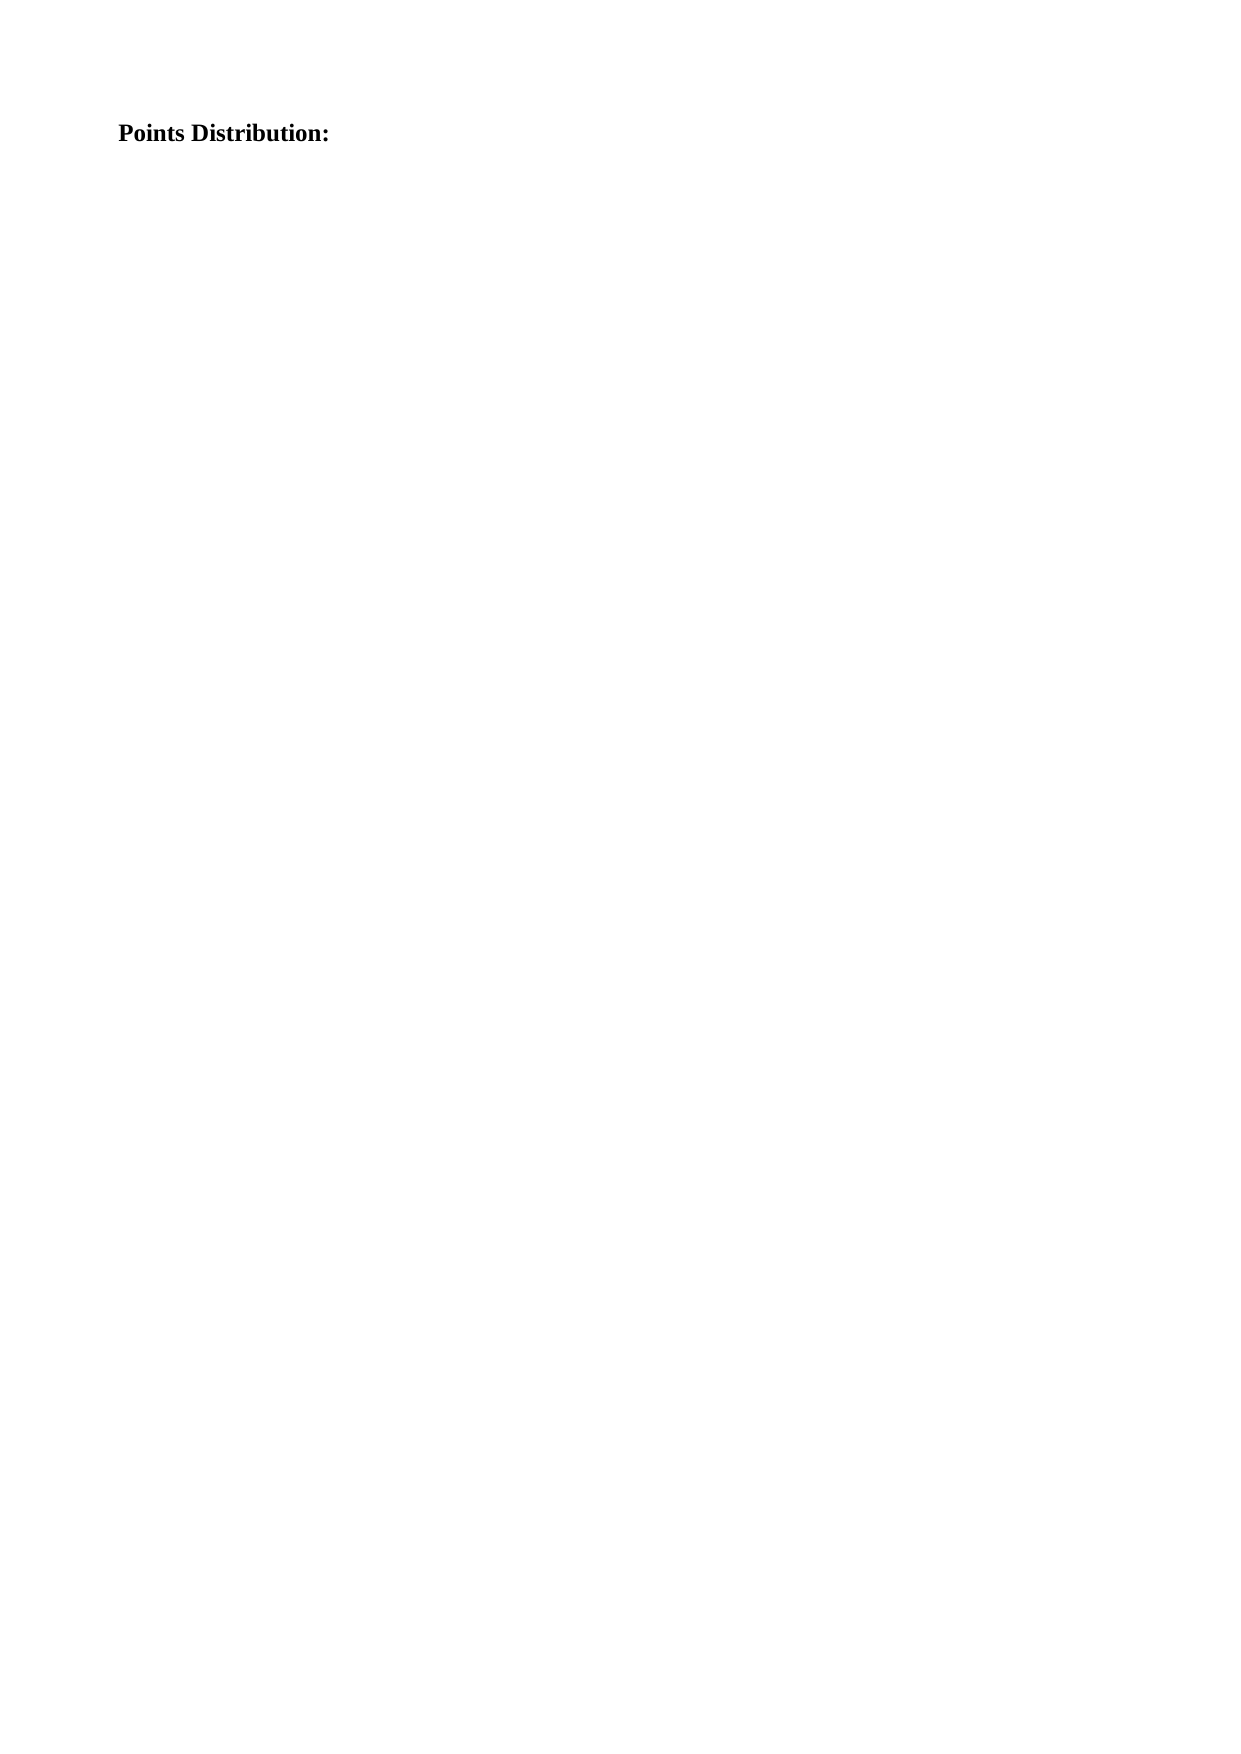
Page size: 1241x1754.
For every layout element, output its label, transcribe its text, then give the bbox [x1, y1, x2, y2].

text Points Distribution: [118, 118, 1122, 147]
